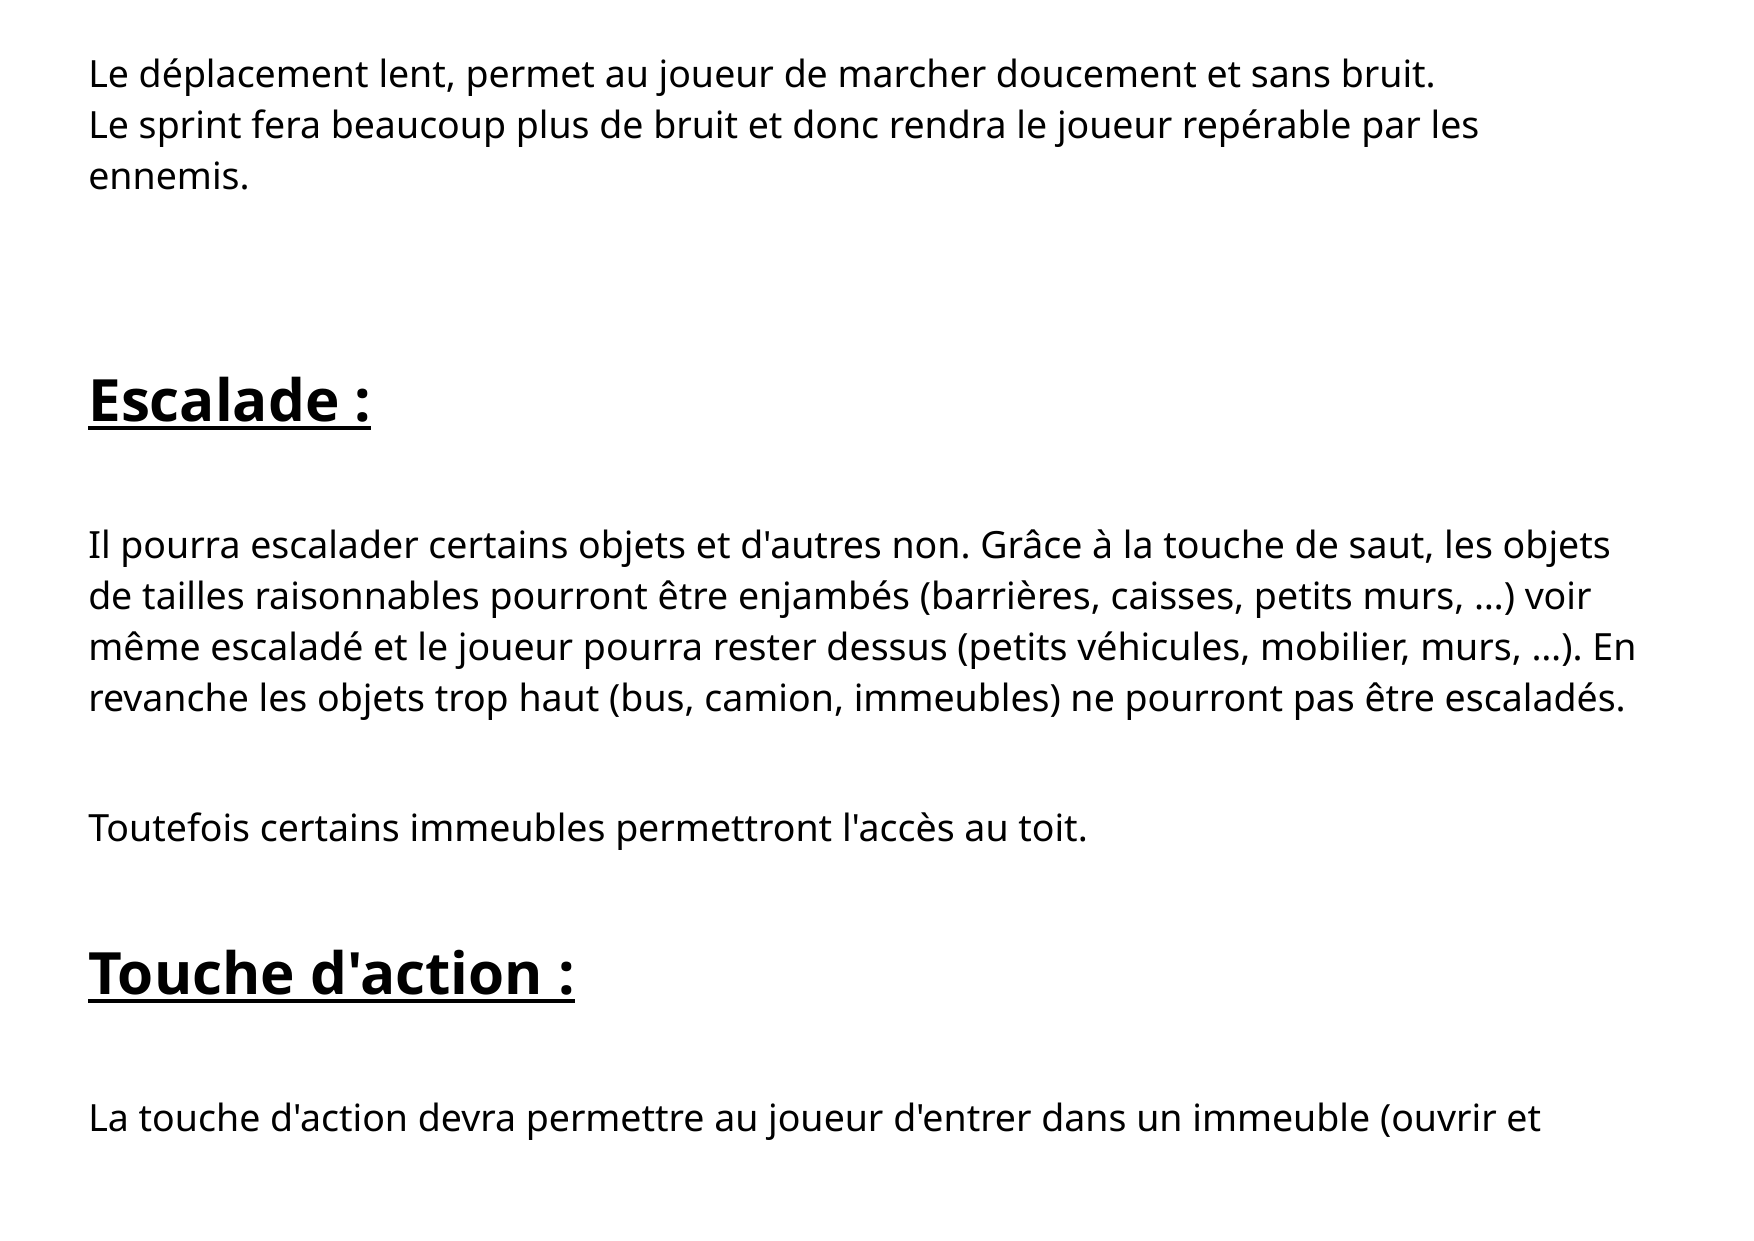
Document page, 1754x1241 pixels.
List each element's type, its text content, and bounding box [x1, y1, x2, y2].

text Escalade : [88, 359, 1651, 438]
text Il pourra escalader certains objets et d'autres non. Grâce à la touche de saut, les objets de tailles raisonnables pourront être enjambés (barrières, caisses, petits murs, …) voir même escaladé et le joueur pourra rester dessus (petits véhicules, mobilier, murs, …). En revanche les objets trop haut (bus, camion, immeubles) ne pourront pas être escaladés. [88, 518, 1651, 722]
text Le déplacement lent, permet au joueur de marcher doucement et sans bruit. [88, 47, 1651, 98]
text Toutefois certains immeubles permettront l'accès au toit. [88, 802, 1651, 853]
text Touche d'action : [88, 932, 1651, 1012]
text Le sprint fera beaucoup plus de bruit et donc rendra le joueur repérable par les ennemis. [88, 98, 1651, 200]
text La touche d'action devra permettre au joueur d'entrer dans un immeuble (ouvrir et [88, 1091, 1651, 1142]
